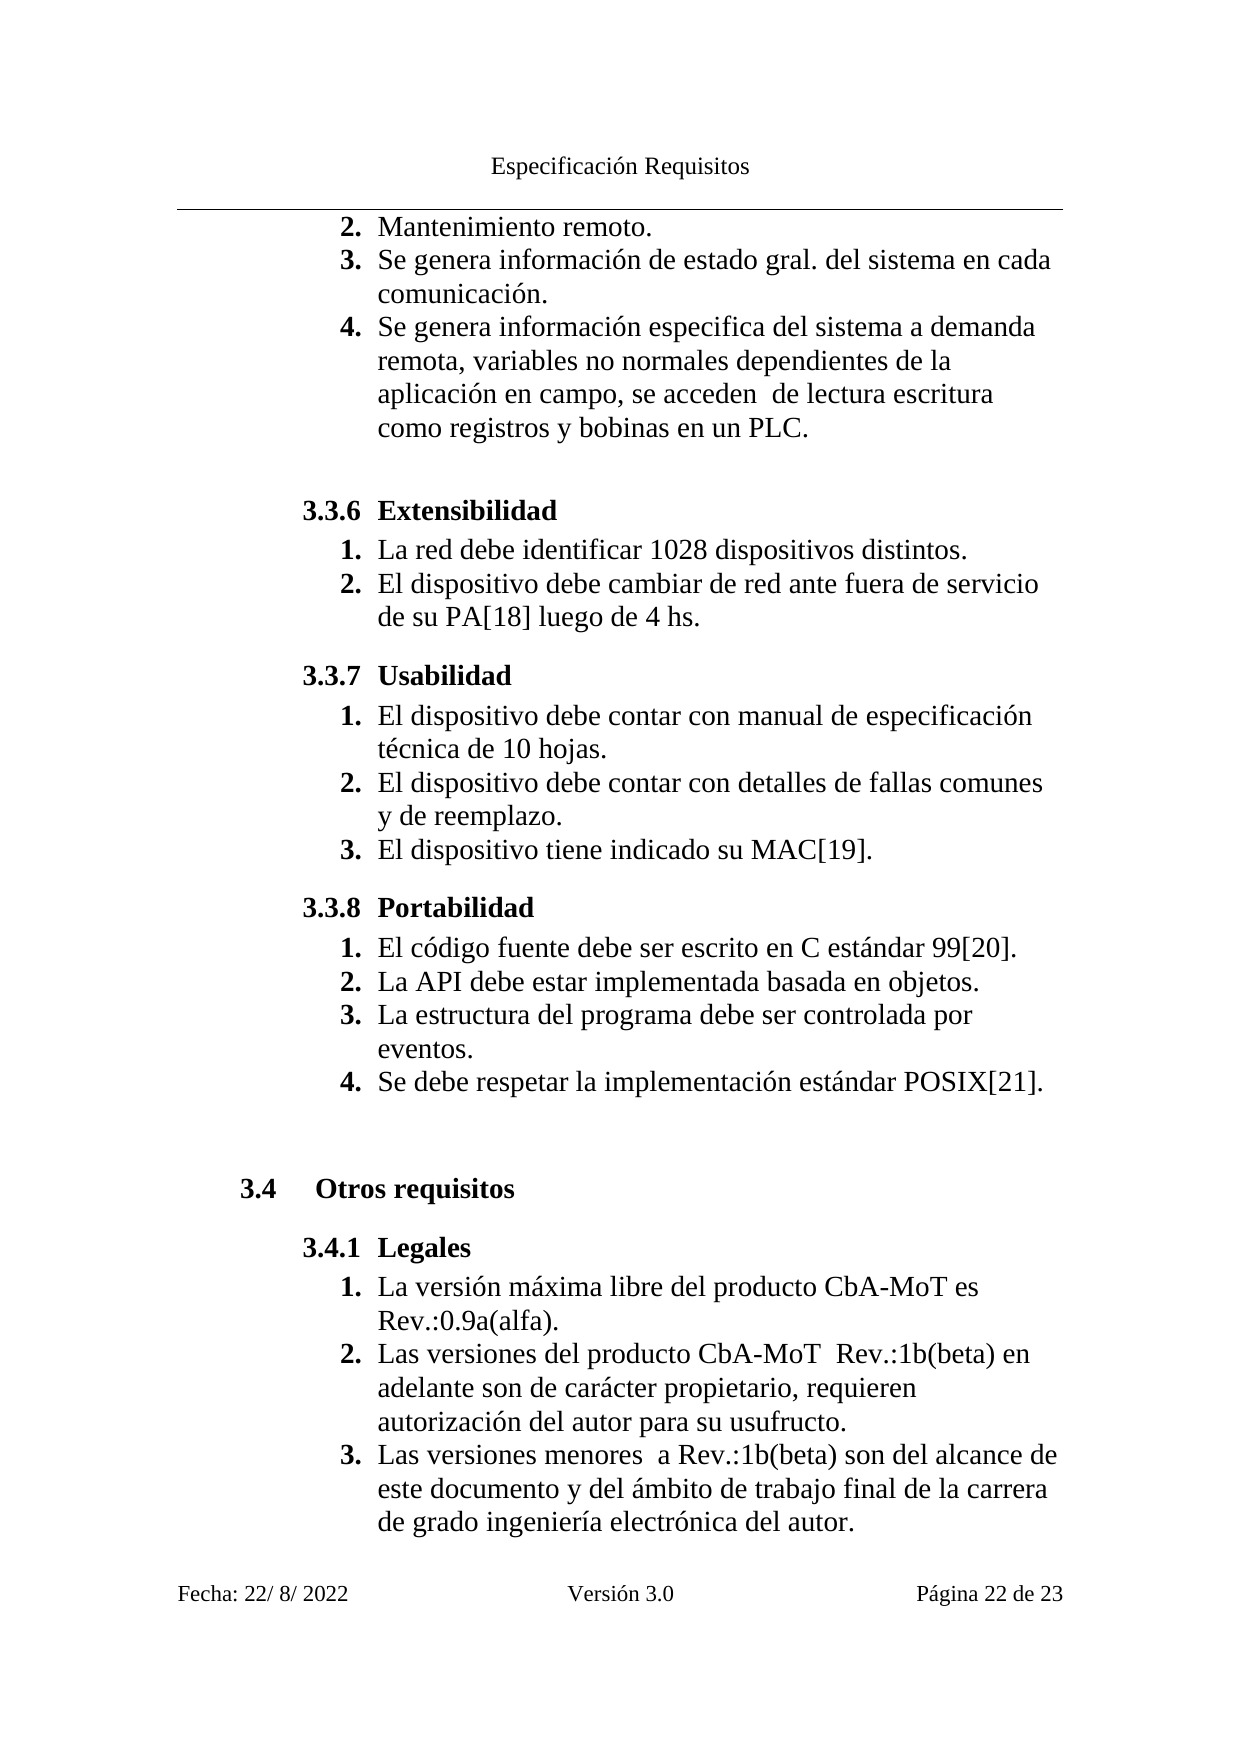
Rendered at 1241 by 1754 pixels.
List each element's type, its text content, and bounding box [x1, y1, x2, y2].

list Las versiones del producto CbA-MoT Rev.:1b(beta) en adelante son de carácter propietario, requieren autorización del autor para su usufructo. [340, 1337, 1063, 1437]
list El dispositivo tiene indicado su MAC[19]. [340, 832, 1063, 866]
list El dispositivo debe cambiar de red ante fuera de servicio de su PA[18] luego de 4 hs. [340, 566, 1063, 633]
list La versión máxima libre del producto CbA-MoT es Rev.:0.9a(alfa). [340, 1269, 1063, 1337]
list La API debe estar implementada basada en objetos. [340, 964, 1063, 997]
subtitle Legales [302, 1230, 1063, 1263]
subtitle Extensibilidad [302, 493, 1063, 526]
list Mantenimiento remoto. [340, 210, 1063, 242]
list El dispositivo debe contar con detalles de fallas comunes y de reemplazo. [340, 765, 1063, 832]
subtitle Usabilidad [302, 658, 1063, 692]
list Se genera información de estado gral. del sistema en cada comunicación. [340, 242, 1063, 309]
list El código fuente debe ser escrito en C estándar 99[20]. [340, 930, 1063, 964]
list Las versiones menores a Rev.:1b(beta) son del alcance de este documento y del ámbito de trabajo final de la carrera de grado ingeniería electrónica del autor. [340, 1437, 1063, 1538]
subtitle Portabilidad [302, 891, 1063, 924]
subtitle Otros requisitos [240, 1171, 1063, 1205]
list El dispositivo debe contar con manual de especificación técnica de 10 hojas. [340, 698, 1063, 765]
list Se debe respetar la implementación estándar POSIX[21]. [340, 1064, 1063, 1098]
list Se genera información especifica del sistema a demanda remota, variables no normales dependientes de la aplicación en campo, se acceden de lectura escritura como registros y bobinas en un PLC. [340, 309, 1063, 444]
list La red debe identificar 1028 dispositivos distintos. [340, 532, 1063, 566]
list La estructura del programa debe ser controlada por eventos. [340, 997, 1063, 1064]
